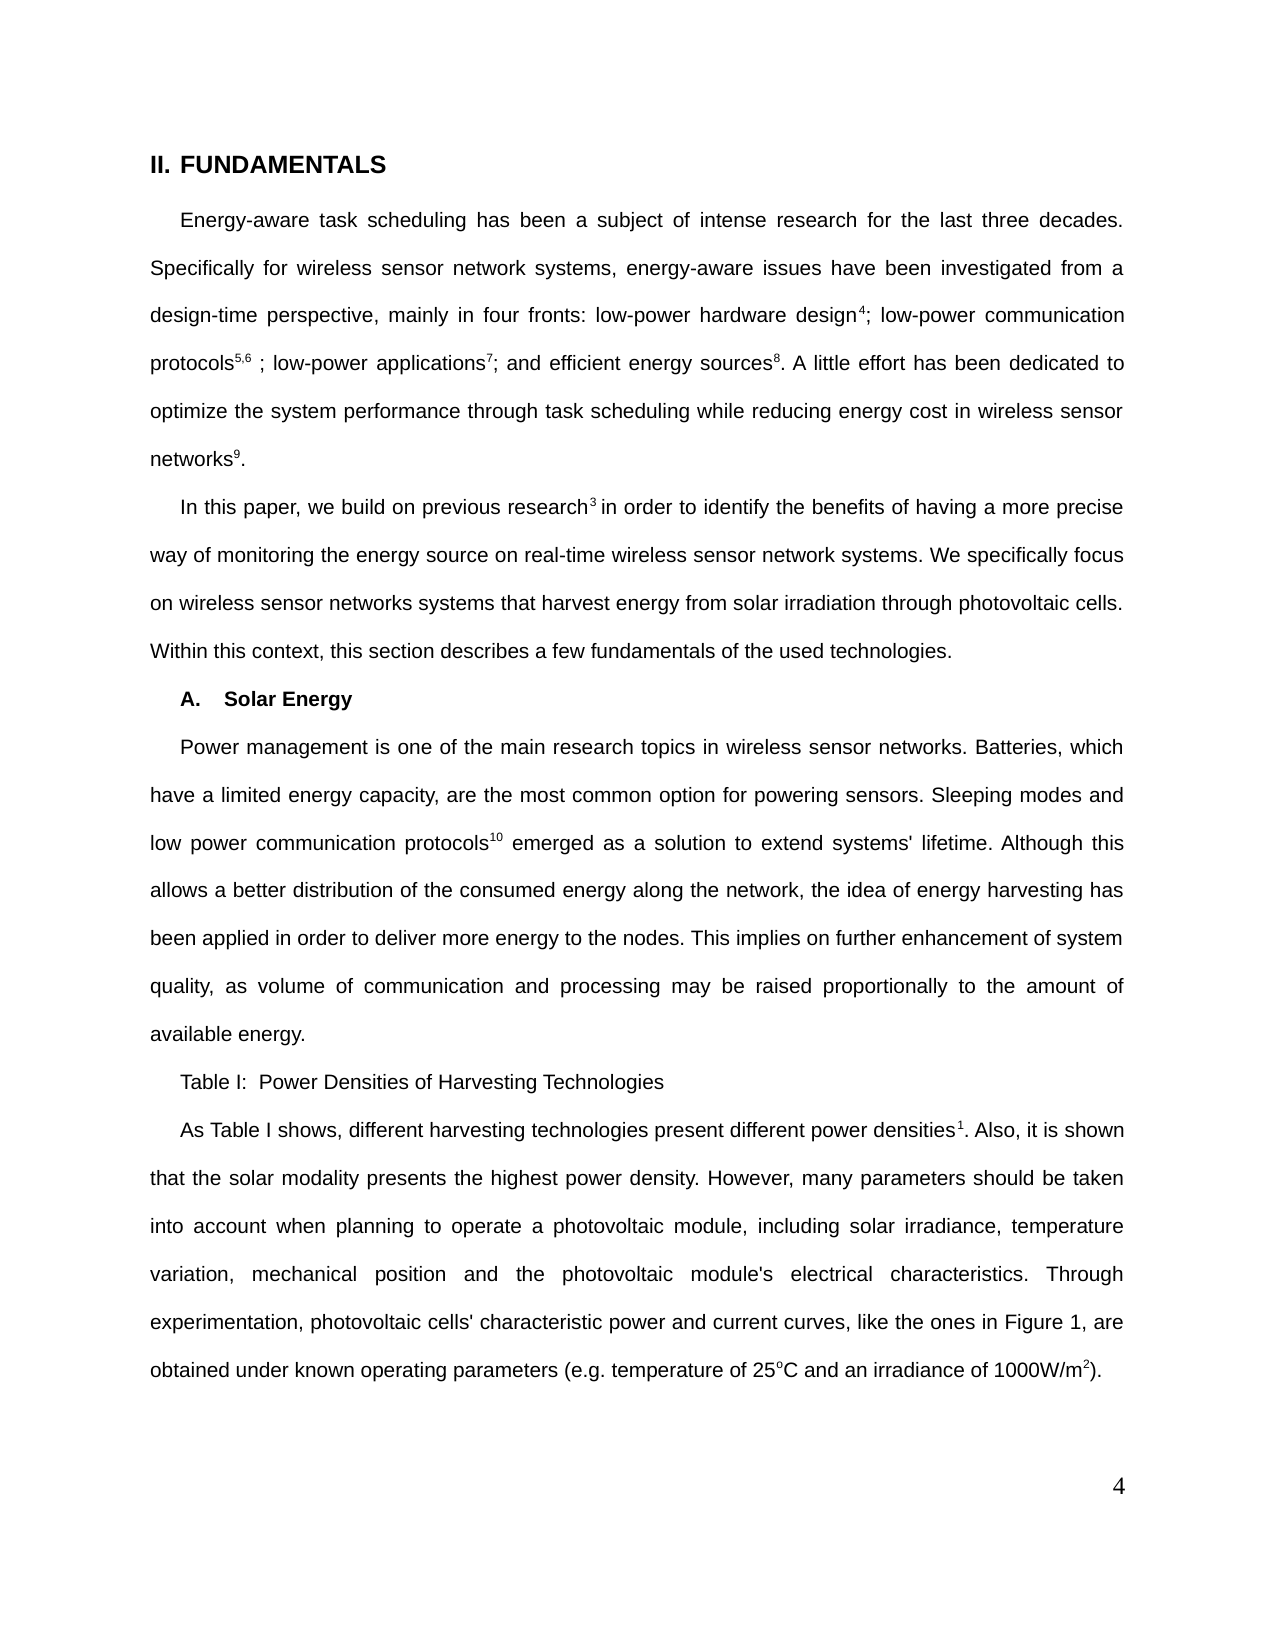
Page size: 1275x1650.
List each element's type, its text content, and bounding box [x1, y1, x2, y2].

text As Table I shows, different harvesting technologies present different power densities1. Also, it is shown that the solar modality presents the highest power density. However, many parameters should be taken into account when planning to operate a photovoltaic module, including solar irradiance, temperature variation, mechanical position and the photovoltaic module's electrical characteristics. Through experimentation, photovoltaic cells' characteristic power and current curves, like the ones in Figure 1, are obtained under known operating parameters (e.g. temperature of 25oC and an irradiance of 1000W/m2). [150, 1118, 1125, 1381]
text II. FUNDAMENTALS [150, 150, 1125, 179]
text A. Solar Energy [150, 687, 1125, 711]
text In this paper, we build on previous research3 in order to identify the benefits of having a more precise way of monitoring the energy source on real-time wireless sensor network systems. We specifically focus on wireless sensor networks systems that harvest energy from solar irradiation through photovoltaic cells. Within this context, this section describes a few fundamentals of the used technologies. [150, 495, 1125, 663]
text Table I: Power Densities of Harvesting Technologies [150, 1070, 1125, 1094]
text Power management is one of the main research topics in wireless sensor networks. Batteries, which have a limited energy capacity, are the most common option for powering sensors. Sleeping modes and low power communication protocols10 emerged as a solution to extend systems' lifetime. Although this allows a better distribution of the consumed energy along the network, the idea of energy harvesting has been applied in order to deliver more energy to the nodes. This implies on further enhancement of system quality, as volume of communication and processing may be raised proportionally to the amount of available energy. [150, 734, 1125, 1046]
text Energy-aware task scheduling has been a subject of intense research for the last three decades. Specifically for wireless sensor network systems, energy-aware issues have been investigated from a design-time perspective, mainly in four fronts: low-power hardware design4; low-power communication protocols5,6 ; low-power applications7; and efficient energy sources8. A little effort has been dedicated to optimize the system performance through task scheduling while reducing energy cost in wireless sensor networks9. [150, 207, 1125, 471]
